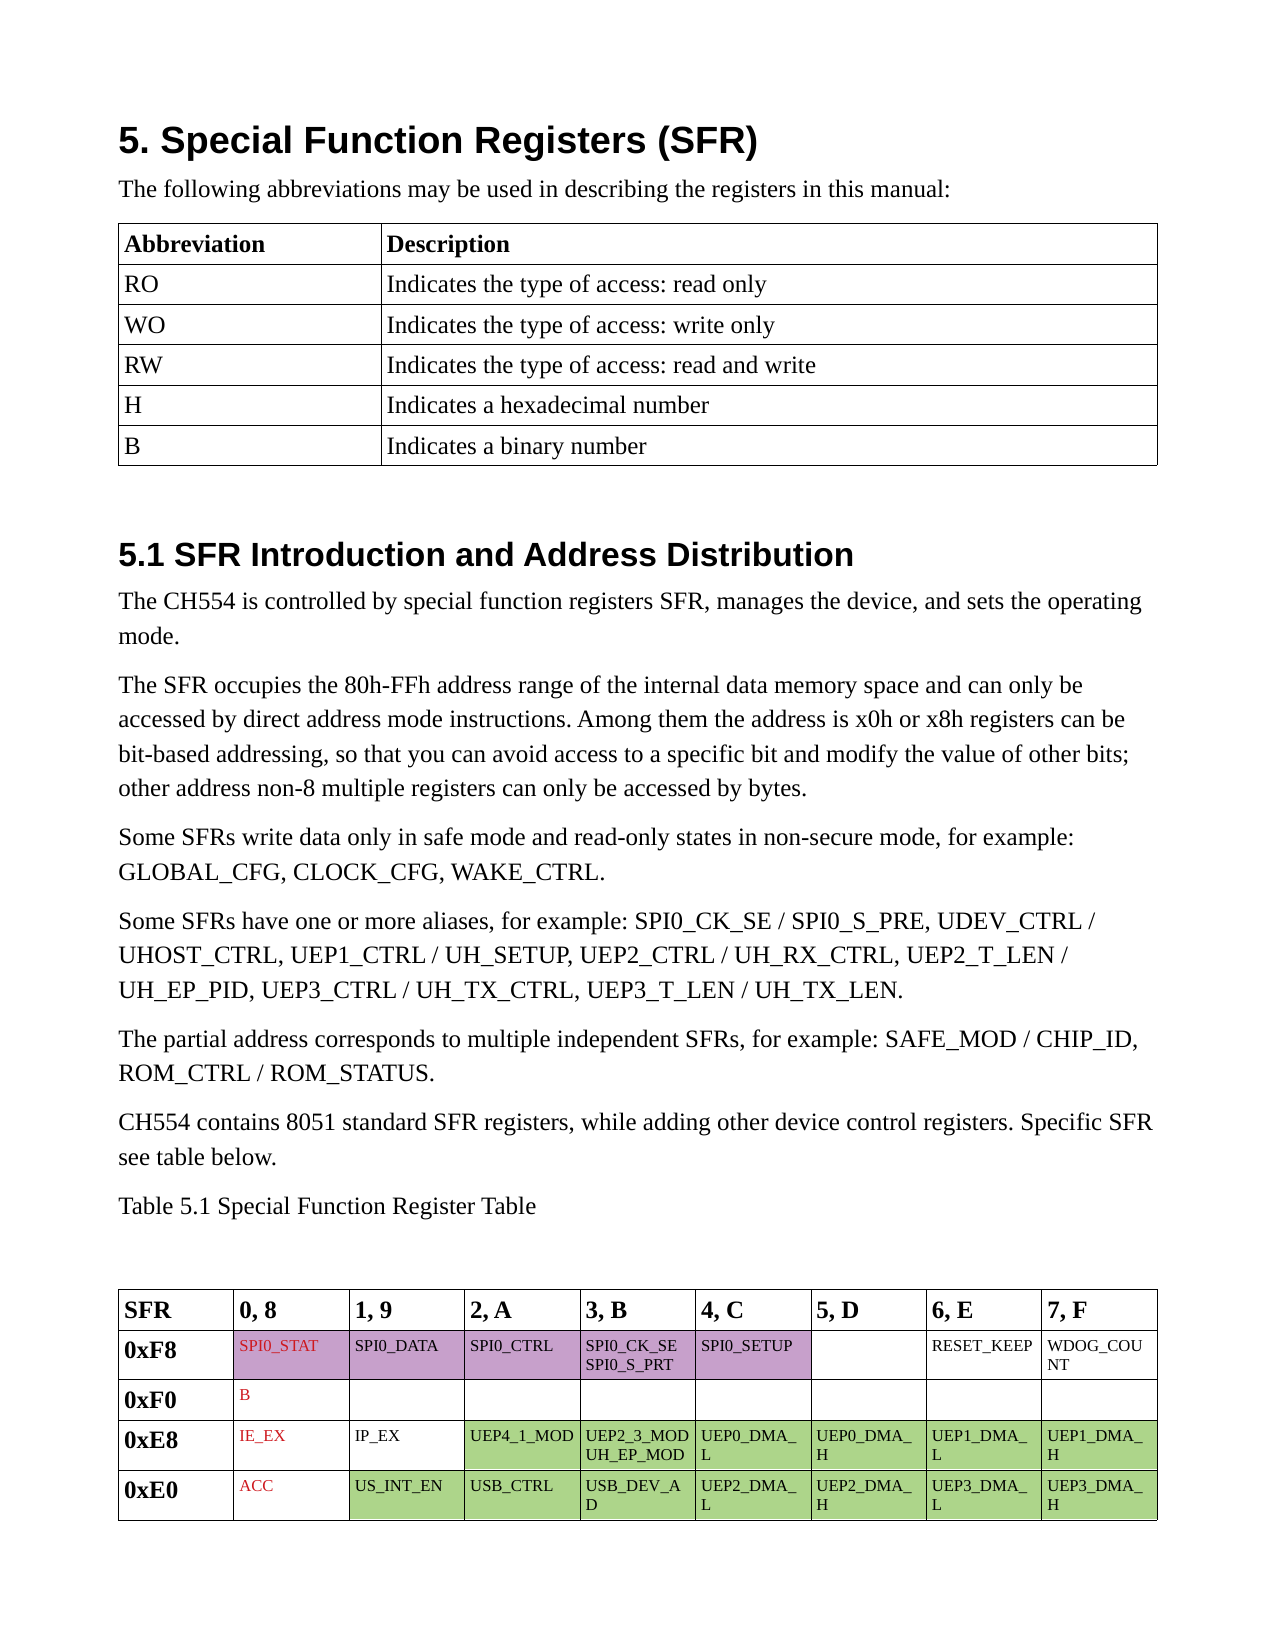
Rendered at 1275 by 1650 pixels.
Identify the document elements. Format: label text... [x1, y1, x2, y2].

table_cell US_INT_EN [350, 1471, 464, 1519]
table_cell H [119, 386, 381, 425]
table_cell RESET_KEEP [927, 1331, 1041, 1379]
table_cell 0xE8 [119, 1421, 233, 1469]
table_header 7, F [1042, 1290, 1157, 1329]
table_cell SPI0_STAT [234, 1331, 349, 1379]
table_cell [350, 1380, 464, 1420]
text The CH554 is controlled by special function registers SFR, manages the device, and sets the operating mode. [118, 586, 1157, 649]
table_cell B [234, 1380, 349, 1420]
table_cell RO [119, 265, 381, 304]
table_header 6, E [927, 1290, 1041, 1329]
subtitle 5.1 SFR Introduction and Address Distribution [118, 535, 1157, 574]
table_cell ACC [234, 1471, 349, 1519]
table_header 3, B [581, 1290, 695, 1329]
table_cell UEP3_DMA_H [1042, 1471, 1157, 1519]
text The SFR occupies the 80h-FFh address range of the internal data memory space and can only be accessed by direct address mode instructions. Among them the address is x0h or x8h registers can be bit-based addressing, so that you can avoid access to a specific bit and modify the value of other bits; other address non-8 multiple registers can only be accessed by bytes. [118, 670, 1157, 802]
table_header 0, 8 [234, 1290, 349, 1329]
table_header 1, 9 [350, 1290, 464, 1329]
subtitle 5. Special Function Registers (SFR) [118, 118, 1157, 162]
table_cell [696, 1380, 811, 1420]
table_cell RW [119, 345, 381, 384]
table_header SFR [119, 1290, 233, 1329]
table_cell USB_DEV_AD [581, 1471, 695, 1519]
table_cell UEP2_DMA_L [696, 1471, 811, 1519]
table_cell UEP4_1_MOD [465, 1421, 580, 1469]
table_cell IE_EX [234, 1421, 349, 1469]
table_header 5, D [812, 1290, 926, 1329]
text The partial address corresponds to multiple independent SFRs, for example: SAFE_MOD / CHIP_ID, ROM_CTRL / ROM_STATUS. [118, 1024, 1157, 1087]
table_cell SPI0_CTRL [465, 1331, 580, 1379]
table_cell SPI0_SETUP [696, 1331, 811, 1379]
table_cell SPI0_DATA [350, 1331, 464, 1379]
table_cell UEP2_3_MOD UH_EP_MOD [581, 1421, 695, 1469]
table_header Abbreviation [119, 224, 381, 264]
table_cell [1042, 1380, 1157, 1420]
table_cell UEP3_DMA_L [927, 1471, 1041, 1519]
text Table 5.1 Special Function Register Table [118, 1191, 1157, 1220]
table_cell UEP0_DMA_H [812, 1421, 926, 1469]
table_cell WO [119, 305, 381, 344]
table_header Description [382, 224, 1157, 264]
table_cell 0xF8 [119, 1331, 233, 1379]
table_cell Indicates the type of access: read only [382, 265, 1157, 304]
text Some SFRs have one or more aliases, for example: SPI0_CK_SE / SPI0_S_PRE, UDEV_CTRL / UHOST_CTRL, UEP1_CTRL / UH_SETUP, UEP2_CTRL / UH_RX_CTRL, UEP2_T_LEN / UH_EP_PID, UEP3_CTRL / UH_TX_CTRL, UEP3_T_LEN / UH_TX_LEN. [118, 906, 1157, 1004]
table_cell IP_EX [350, 1421, 464, 1469]
table_cell UEP1_DMA_H [1042, 1421, 1157, 1469]
table_cell UEP2_DMA_H [812, 1471, 926, 1519]
table_cell [812, 1331, 926, 1379]
table_cell SPI0_CK_SE SPI0_S_PRT [581, 1331, 695, 1379]
table_cell UEP0_DMA_L [696, 1421, 811, 1469]
table_cell WDOG_COUNT [1042, 1331, 1157, 1379]
text The following abbreviations may be used in describing the registers in this manual: [118, 174, 1157, 203]
table_cell B [119, 426, 381, 465]
table_header 4, C [696, 1290, 811, 1329]
text Some SFRs write data only in safe mode and read-only states in non-secure mode, for example: GLOBAL_CFG, CLOCK_CFG, WAKE_CTRL. [118, 822, 1157, 886]
table_cell 0xF0 [119, 1380, 233, 1420]
table_cell UEP1_DMA_L [927, 1421, 1041, 1469]
table_cell [465, 1380, 580, 1420]
table_cell [812, 1380, 926, 1420]
table_header 2, A [465, 1290, 580, 1329]
table_cell [927, 1380, 1041, 1420]
table_cell 0xE0 [119, 1471, 233, 1519]
table_cell Indicates the type of access: read and write [382, 345, 1157, 384]
table_cell USB_CTRL [465, 1471, 580, 1519]
table_cell [581, 1380, 695, 1420]
table_cell Indicates a binary number [382, 426, 1157, 465]
table_cell Indicates a hexadecimal number [382, 386, 1157, 425]
table_cell Indicates the type of access: write only [382, 305, 1157, 344]
text CH554 contains 8051 standard SFR registers, while adding other device control registers. Specific SFR see table below. [118, 1107, 1157, 1171]
